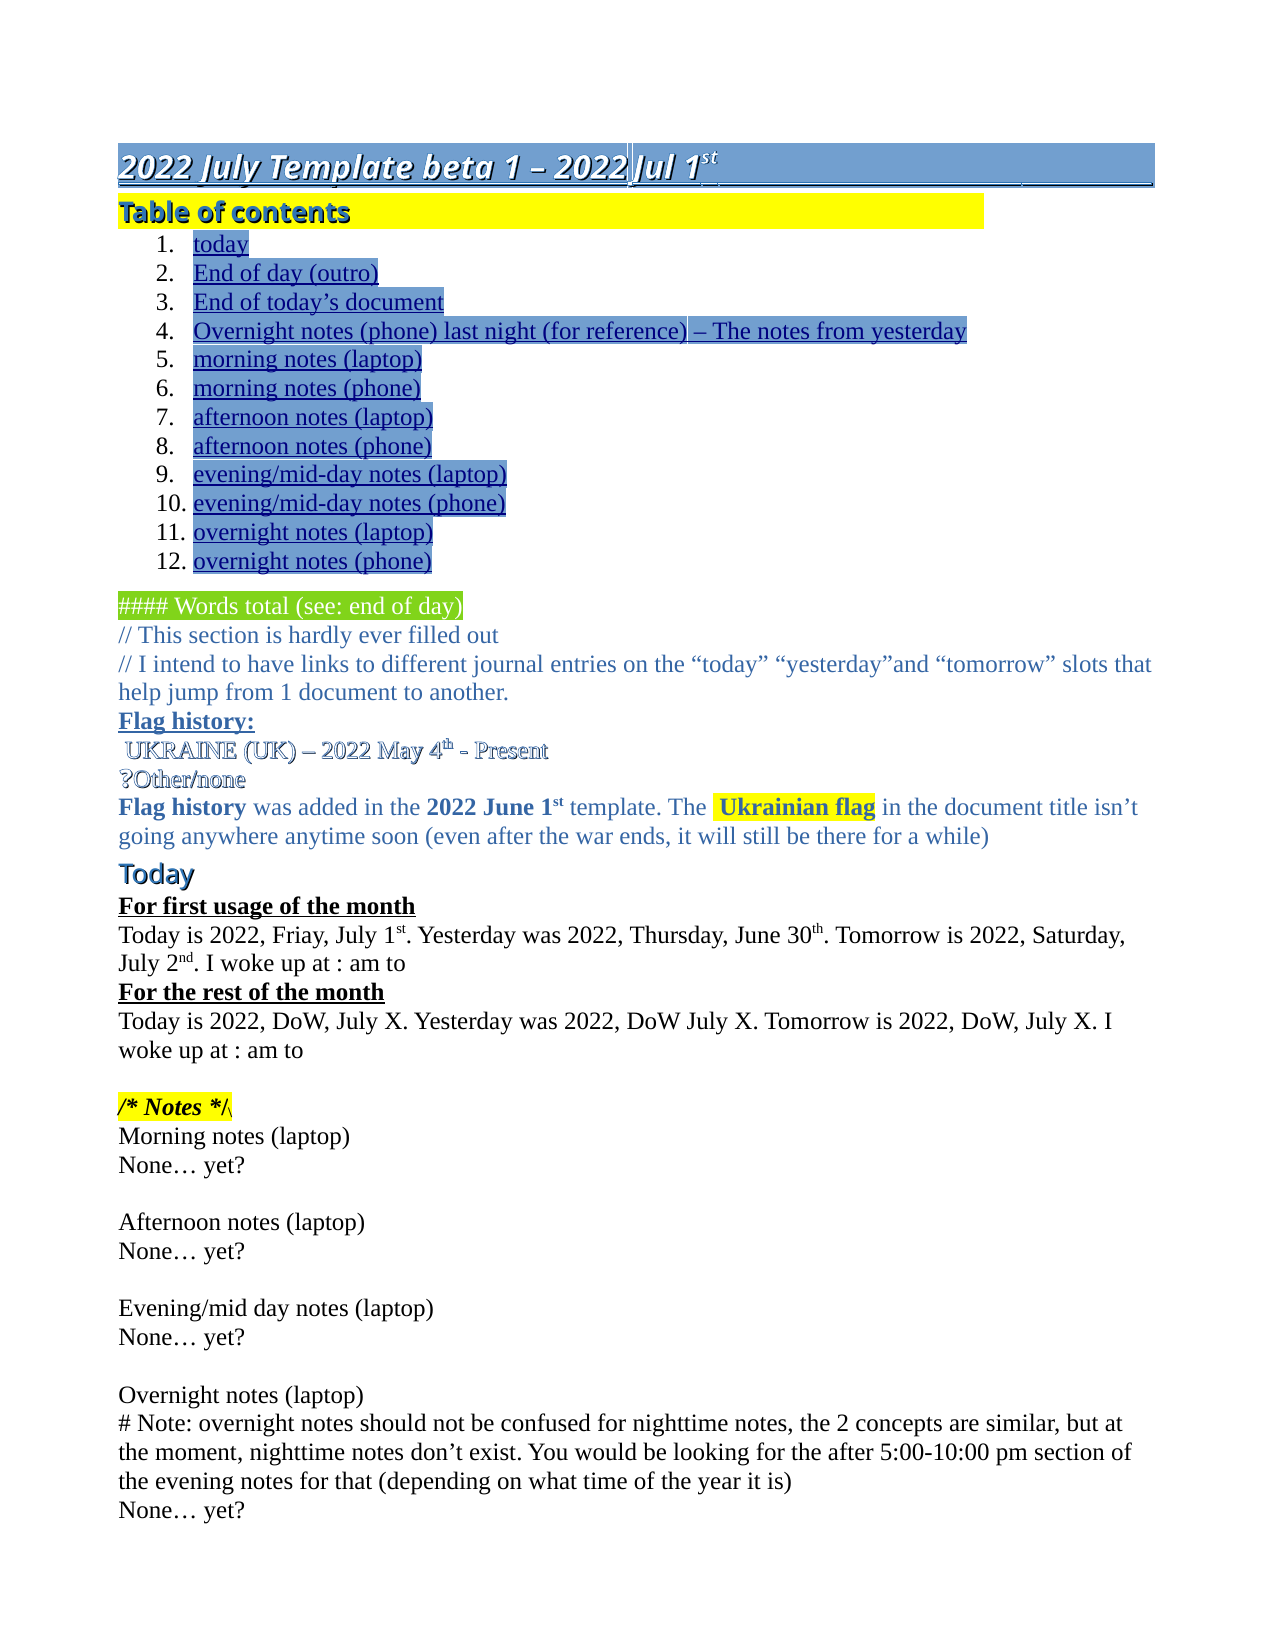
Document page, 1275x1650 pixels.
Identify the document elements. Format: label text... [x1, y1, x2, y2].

list End of day (outro) [156, 258, 1157, 287]
subtitle Today [118, 854, 1157, 891]
text #### Words total (see: end of day) [118, 591, 1157, 620]
text Flag history was added in the 2022 June 1st template. The 🇺🇦️ Ukrainian flag in the document title isn’t going anywhere anytime soon (even after the war ends, it will still be there for a while) [118, 792, 1157, 850]
subtitle Table of contents [118, 193, 1157, 229]
list overnight notes (laptop) [156, 517, 1157, 546]
text Today is 2022, DoW, July X. Yesterday was 2022, DoW July X. Tomorrow is 2022, DoW, July X. I woke up at : am to [118, 1006, 1157, 1063]
text None… yet? [118, 1322, 1157, 1351]
text None… yet? [118, 1236, 1157, 1265]
list today [156, 229, 1157, 258]
subtitle 2022 July Template beta 1 – 2022 Jul 1st [118, 143, 1157, 188]
text Today is 2022, Friay, July 1st. Yesterday was 2022, Thursday, June 30th. Tomorrow is 2022, Saturday, July 2nd. I woke up at : am to [118, 920, 1157, 977]
list overnight notes (phone) [156, 546, 1157, 574]
list evening/mid-day notes (phone) [156, 488, 1157, 517]
text 🇺🇦️ UKRAINE (UK) – 2022 May 4th - Present [118, 735, 1157, 764]
list Overnight notes (phone) last night (for reference) – The notes from yesterday [156, 316, 1157, 344]
text Overnight notes (laptop) [118, 1380, 1157, 1408]
list afternoon notes (laptop) [156, 402, 1157, 431]
text Afternoon notes (laptop) [118, 1207, 1157, 1236]
text For the rest of the month [118, 977, 1157, 1006]
text None… yet? [118, 1495, 1157, 1523]
text // I intend to have links to different journal entries on the “today” “yesterday”and “tomorrow” slots that help jump from 1 document to another. [118, 649, 1157, 706]
list morning notes (laptop) [156, 344, 1157, 373]
list End of today’s document [156, 287, 1157, 316]
text Evening/mid day notes (laptop) [118, 1293, 1157, 1322]
text For first usage of the month [118, 891, 1157, 920]
text /* Notes */\ [118, 1092, 1157, 1121]
list evening/mid-day notes (laptop) [156, 459, 1157, 488]
text // This section is hardly ever filled out [118, 620, 1157, 649]
text Flag history: [118, 706, 1157, 735]
text ❓️Other/none [118, 764, 1157, 792]
list morning notes (phone) [156, 373, 1157, 402]
text None… yet? [118, 1150, 1157, 1178]
list afternoon notes (phone) [156, 431, 1157, 459]
text # Note: overnight notes should not be confused for nighttime notes, the 2 concepts are similar, but at the moment, nighttime notes don’t exist. You would be looking for the after 5:00-10:00 pm section of the evening notes for that (depending on what time of the year it is) [118, 1408, 1157, 1495]
text Morning notes (laptop) [118, 1121, 1157, 1150]
